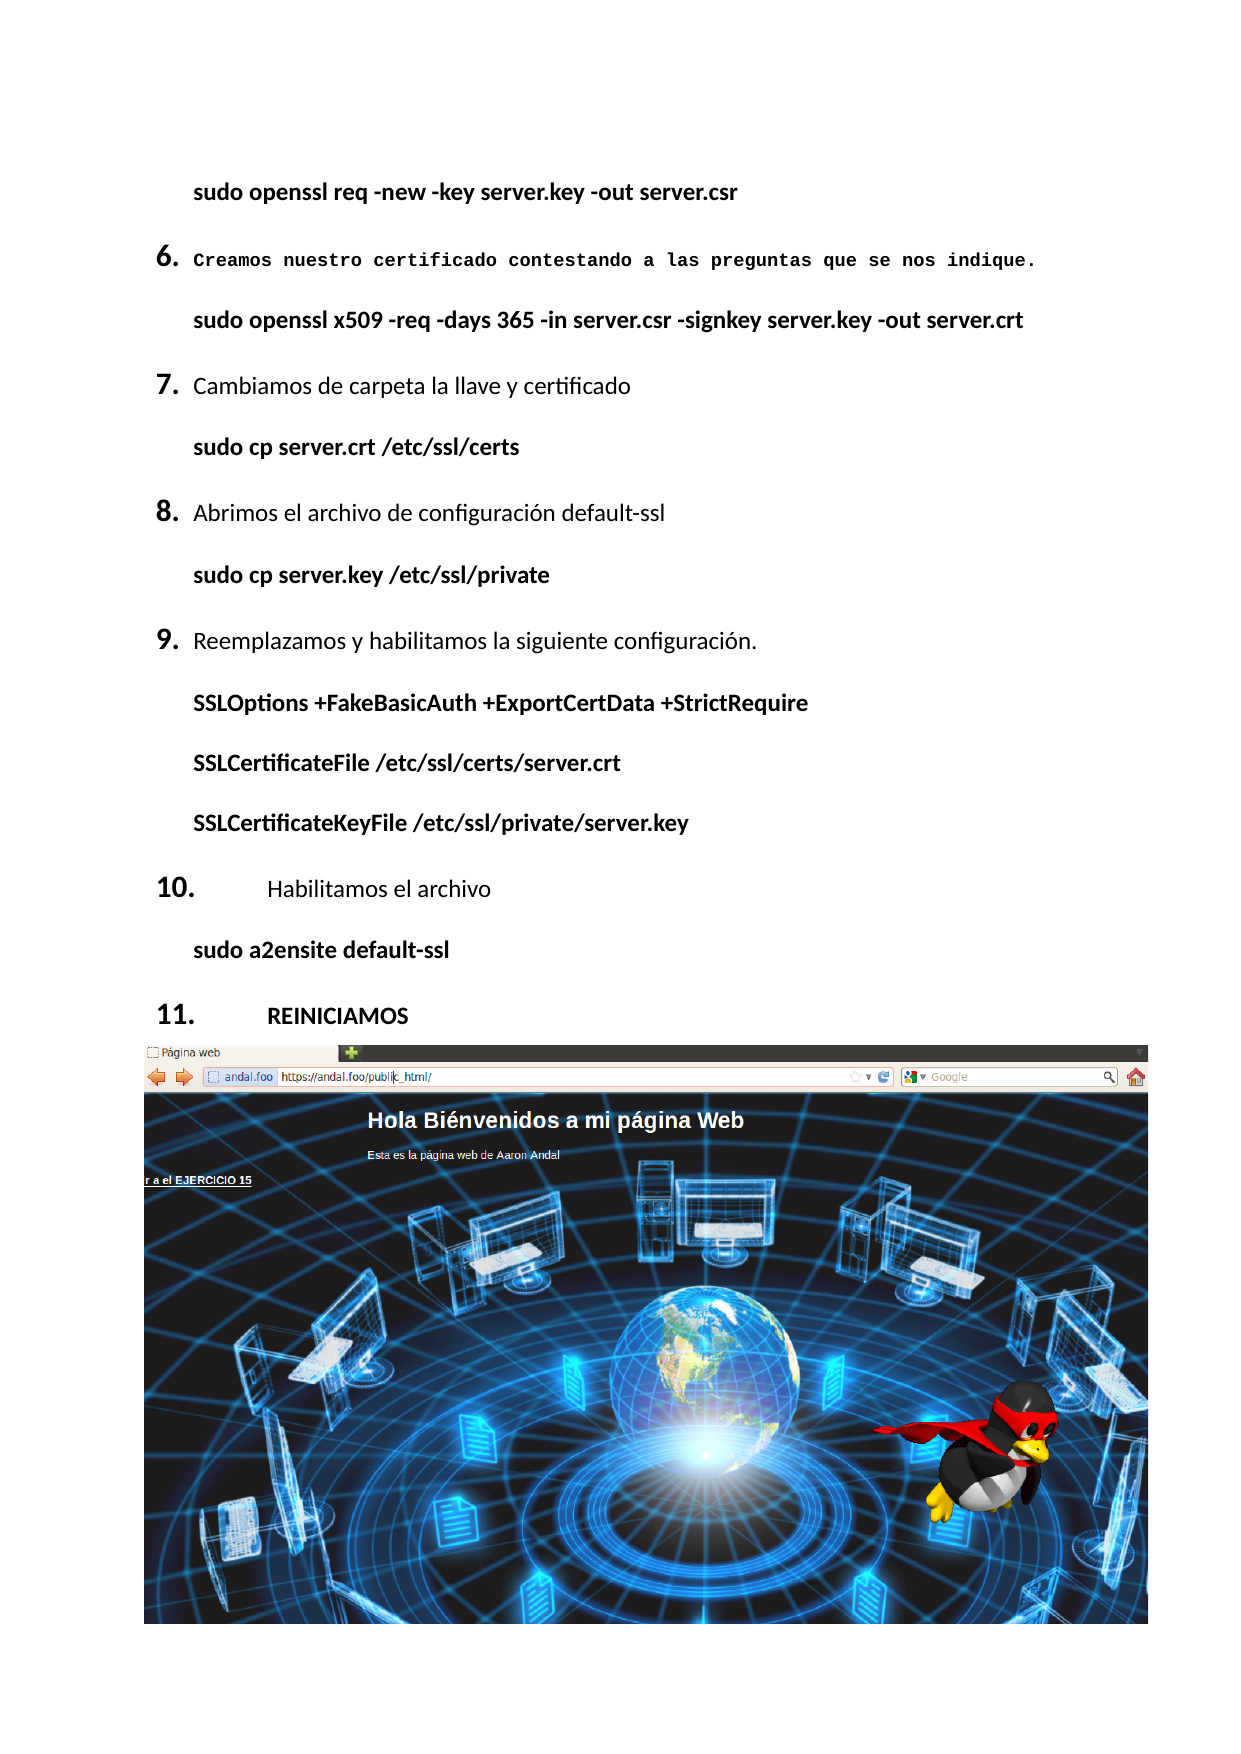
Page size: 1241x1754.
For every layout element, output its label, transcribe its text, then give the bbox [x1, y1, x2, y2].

list Abrimos el archivo de configuración default-ssl [156, 492, 1122, 530]
list Cambiamos de carpeta la llave y certificado [156, 364, 1122, 402]
list SSLOptions +FakeBasicAuth +ExportCertData +StrictRequire [156, 687, 1122, 717]
list sudo openssl req -new -key server.key -out server.csr [156, 176, 1122, 207]
list Habilitamos el archivo [156, 867, 1122, 905]
list SSLCertificateFile /etc/ssl/certs/server.crt [156, 747, 1122, 777]
list sudo cp server.key /etc/ssl/private [156, 559, 1122, 590]
list sudo openssl x509 -req -days 365 -in server.csr -signkey server.key -out server.crt [156, 304, 1122, 334]
list sudo cp server.crt /etc/ssl/certs [156, 432, 1122, 462]
list Creamos nuestro certificado contestando a las preguntas que se nos indique. [156, 236, 1122, 274]
list SSLCertificateKeyFile /etc/ssl/private/server.key [156, 807, 1122, 837]
list sudo a2ensite default-ssl [156, 934, 1122, 965]
list REINICIAMOS [156, 994, 1122, 1032]
picture [144, 1045, 1149, 1624]
list Reemplazamos y habilitamos la siguiente configuración. [156, 619, 1122, 657]
